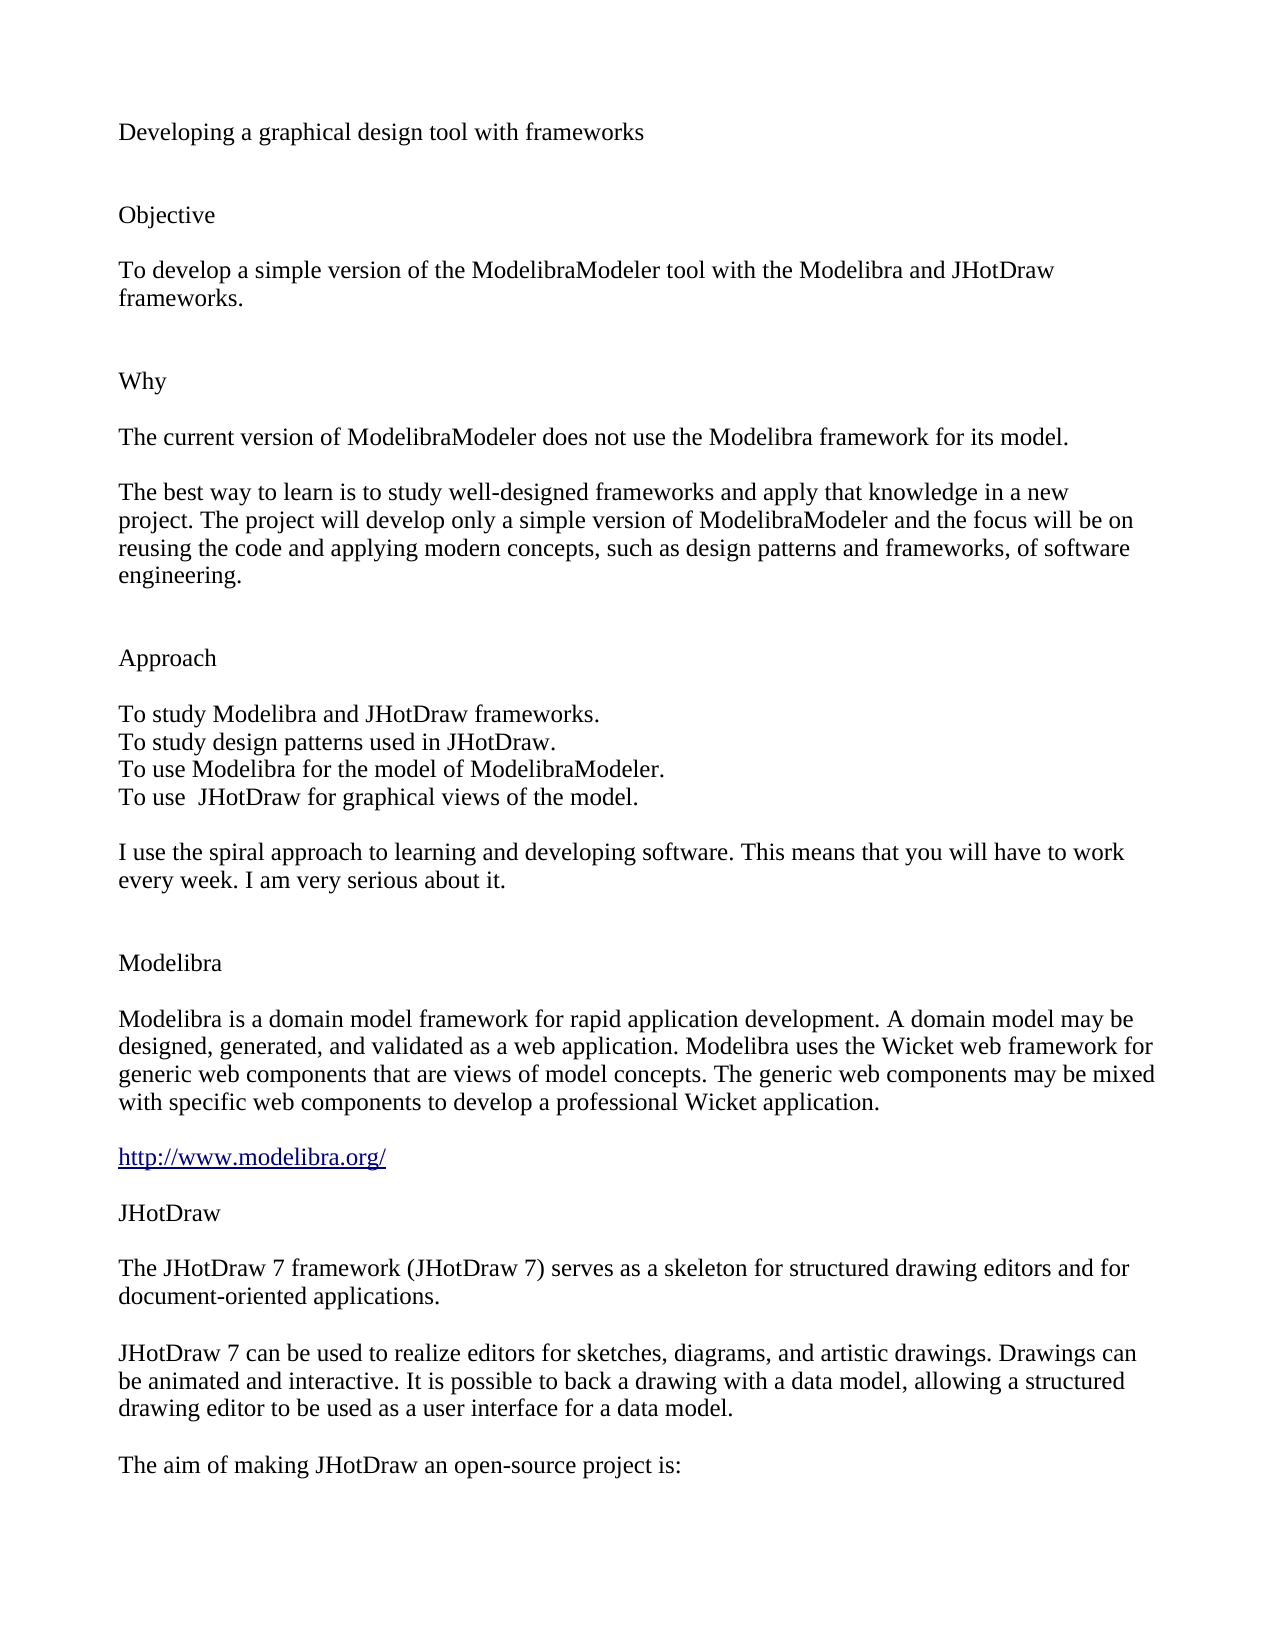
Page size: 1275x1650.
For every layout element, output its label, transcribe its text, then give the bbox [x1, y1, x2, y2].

text Modelibra is a domain model framework for rapid application development. A domain model may be designed, generated, and validated as a web application. Modelibra uses the Wicket web framework for generic web components that are views of model concepts. The generic web components may be mixed with specific web components to develop a professional Wicket application. [118, 1005, 1157, 1116]
text To use JHotDraw for graphical views of the model. [118, 783, 1157, 811]
text The current version of ModelibraModeler does not use the Modelibra framework for its model. [118, 423, 1157, 451]
text Approach [118, 644, 1157, 672]
text Why [118, 367, 1157, 395]
text The aim of making JHotDraw an open-source project is: [118, 1452, 1157, 1479]
text To use Modelibra for the model of ModelibraModeler. [118, 755, 1157, 783]
text Objective [118, 201, 1157, 229]
text To develop a simple version of the ModelibraModeler tool with the Modelibra and JHotDraw frameworks. [118, 257, 1157, 312]
text To study Modelibra and JHotDraw frameworks. [118, 700, 1157, 728]
text Modelibra [118, 949, 1157, 977]
text JHotDraw 7 can be used to realize editors for sketches, diagrams, and artistic drawings. Drawings can be animated and interactive. It is possible to back a drawing with a data model, allowing a structured drawing editor to be used as a user interface for a data model. [118, 1339, 1157, 1422]
text Developing a graphical design tool with frameworks [118, 118, 1157, 146]
text The JHotDraw 7 framework (JHotDraw 7) serves as a skeleton for structured drawing editors and for document-oriented applications. [118, 1254, 1157, 1309]
text JHotDraw [118, 1199, 1157, 1226]
text The best way to learn is to study well-designed frameworks and apply that knowledge in a new project. The project will develop only a simple version of ModelibraModeler and the focus will be on reusing the code and applying modern concepts, such as design patterns and frameworks, of software engineering. [118, 478, 1157, 589]
text To study design patterns used in JHotDraw. [118, 728, 1157, 755]
text http://www.modelibra.org/ [118, 1143, 1157, 1171]
text I use the spiral approach to learning and developing software. This means that you will have to work every week. I am very serious about it. [118, 838, 1157, 894]
